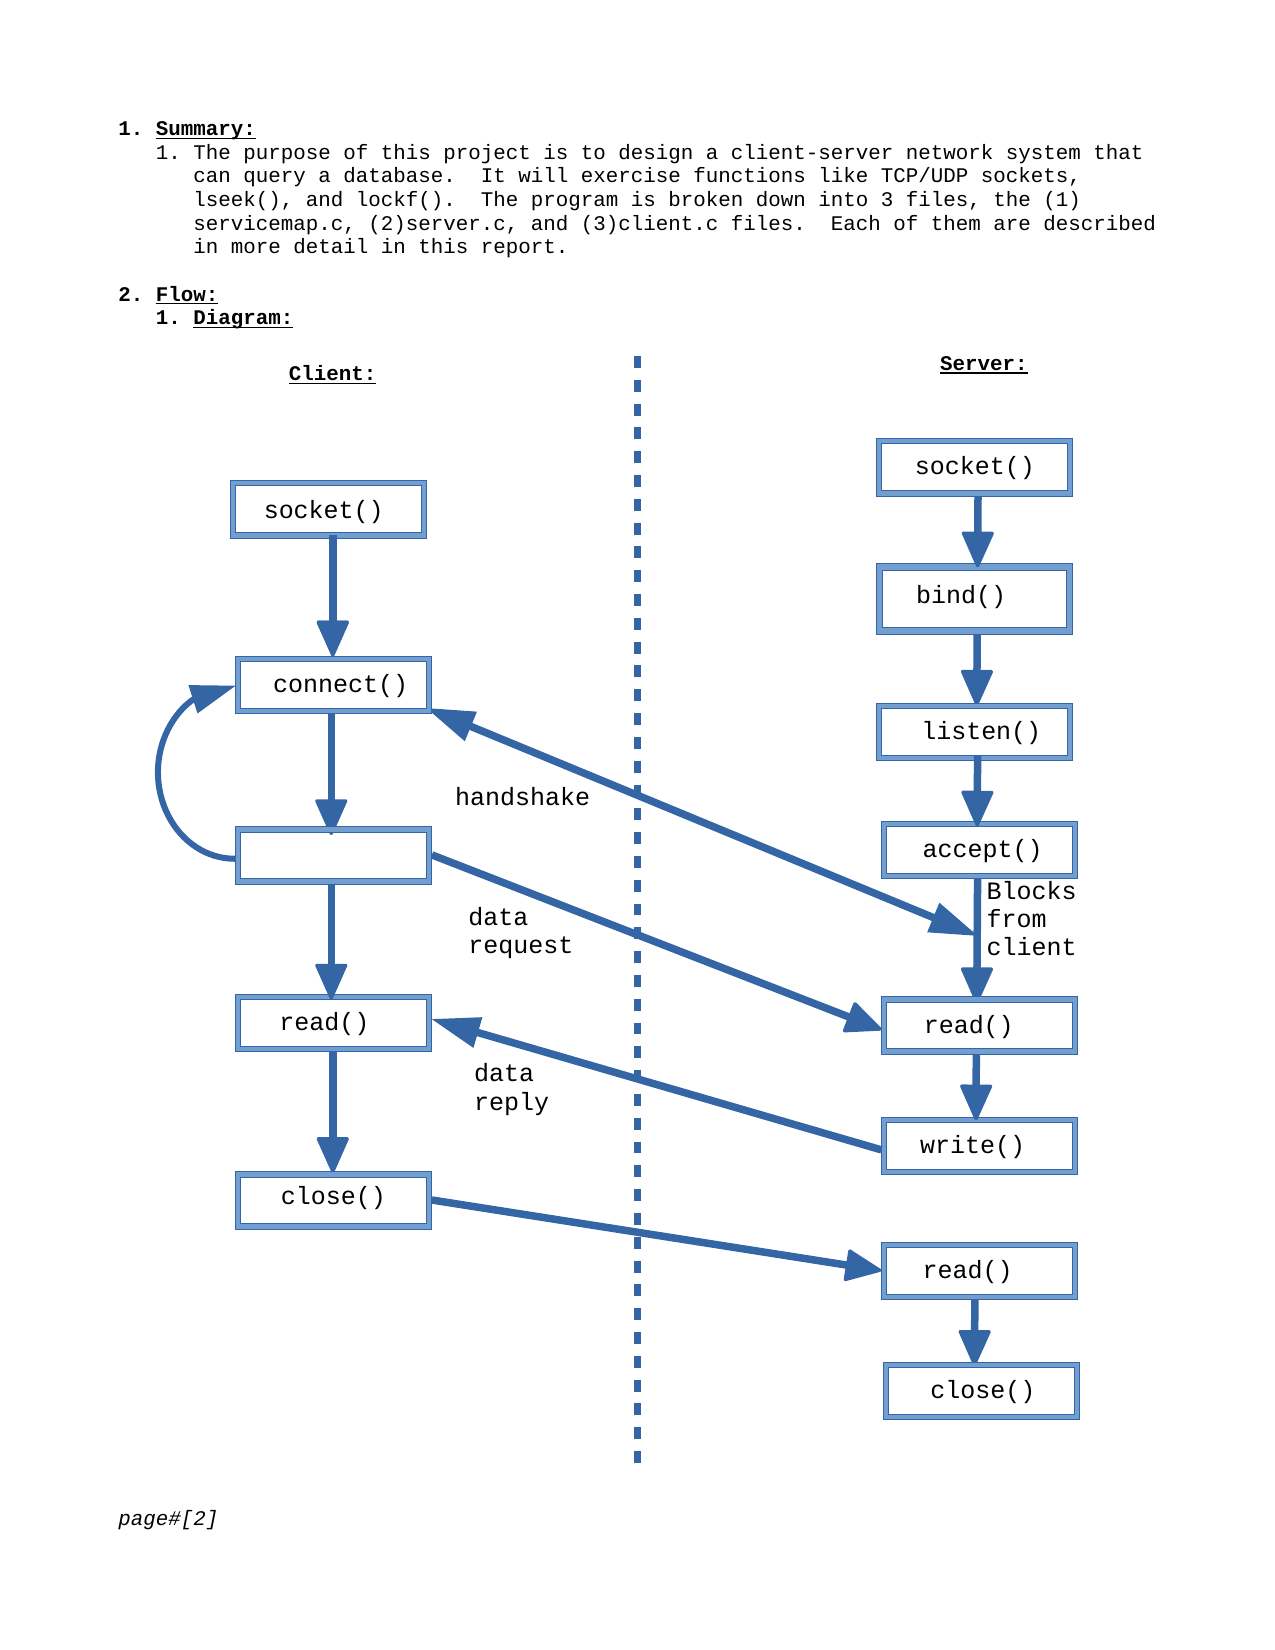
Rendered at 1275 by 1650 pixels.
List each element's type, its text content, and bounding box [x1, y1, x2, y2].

list The purpose of this project is to design a client-server network system that can query a database. It will exercise functions like TCP/UDP sockets, lseek(), and lockf(). The program is broken down into 3 files, the (1) servicemap.c, (2)server.c, and (3)client.c files. Each of them are described in more detail in this report. [156, 142, 1157, 260]
list Flow: [118, 284, 1157, 307]
list Summary: [118, 118, 1157, 142]
list Diagram: [156, 307, 1157, 331]
